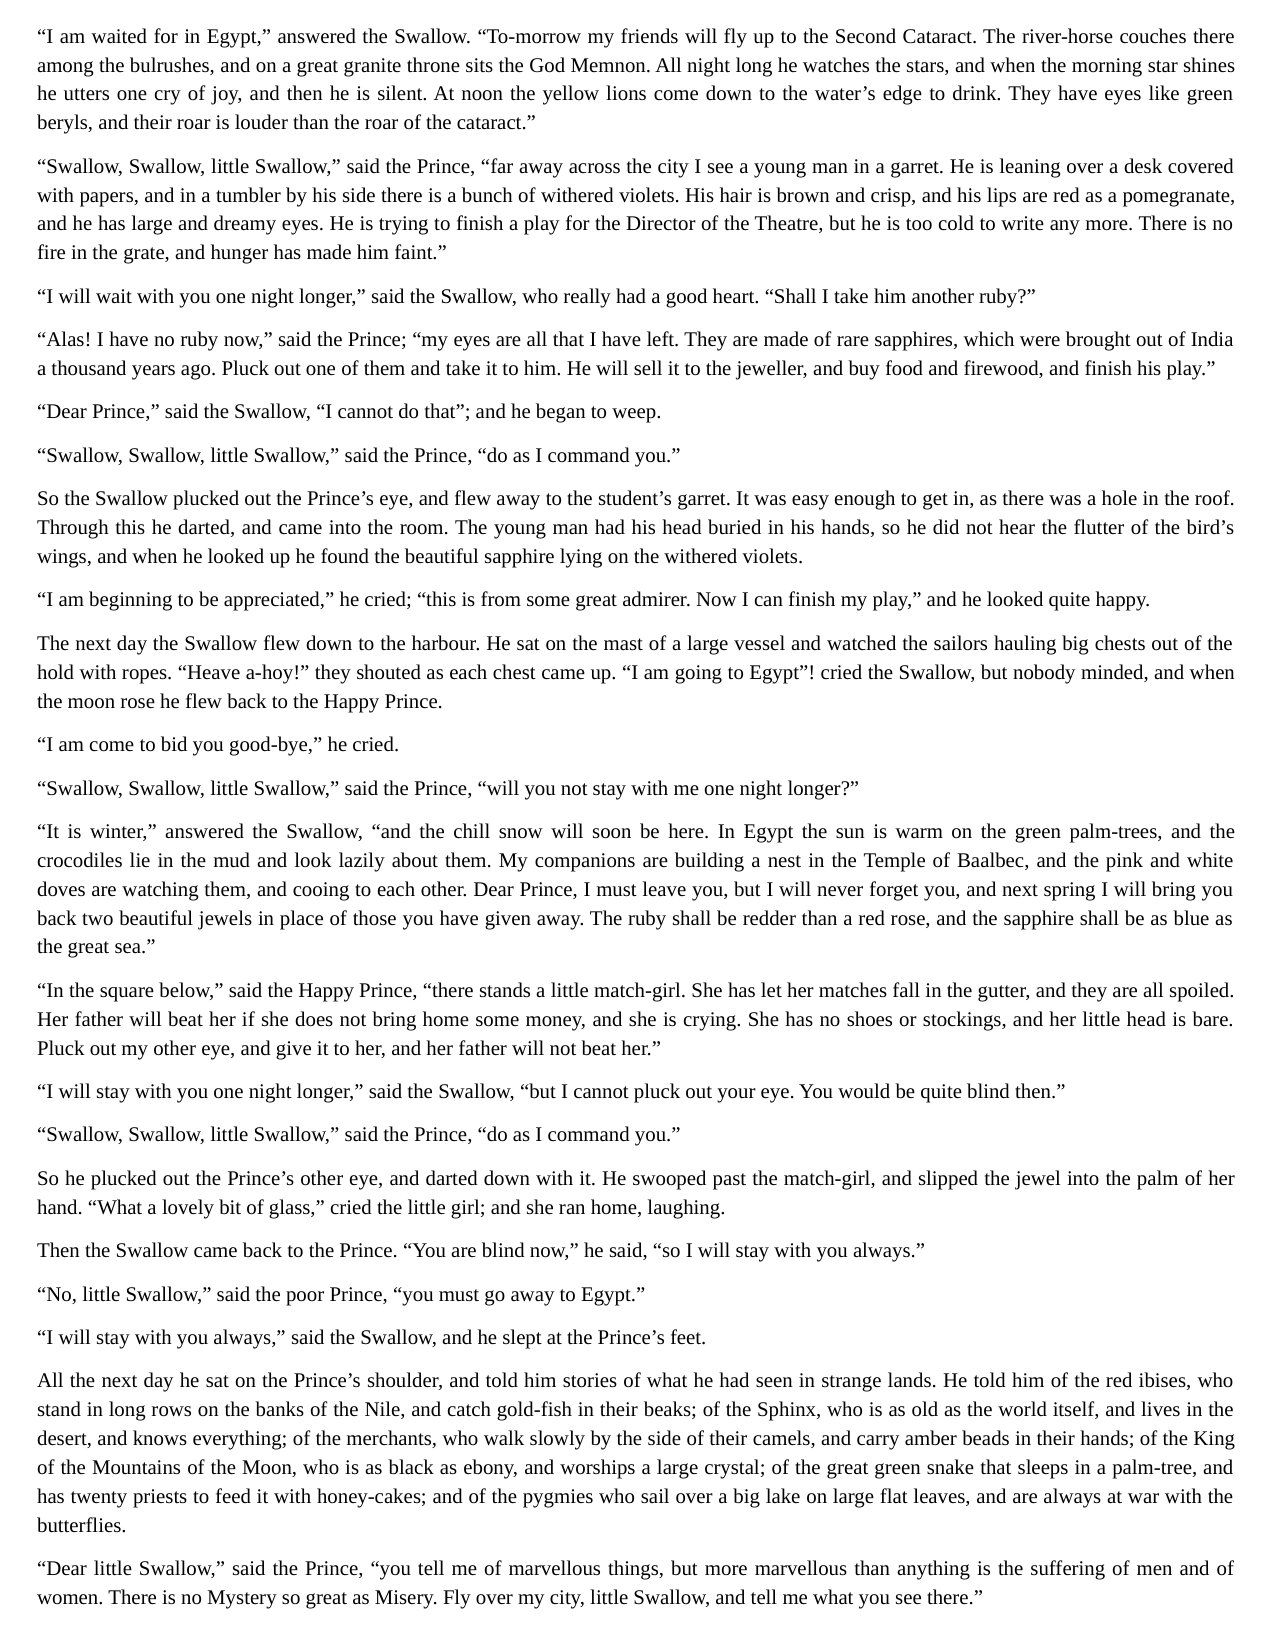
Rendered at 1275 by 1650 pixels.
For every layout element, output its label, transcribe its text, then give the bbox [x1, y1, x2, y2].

text “Swallow, Swallow, little Swallow,” said the Prince, “do as I command you.” [37, 1122, 1237, 1146]
text “Dear Prince,” said the Swallow, “I cannot do that”; and he began to weep. [37, 399, 1237, 423]
text The next day the Swallow flew down to the harbour. He sat on the mast of a large vessel and watched the sailors hauling big chests out of the hold with ropes. “Heave a-hoy!” they shouted as each chest came up. “I am going to Egypt”! cried the Swallow, but nobody minded, and when the moon rose he flew back to the Happy Prince. [37, 631, 1237, 713]
text “Swallow, Swallow, little Swallow,” said the Prince, “do as I command you.” [37, 443, 1237, 467]
text “Alas! I have no ruby now,” said the Prince; “my eyes are all that I have left. They are made of rare sapphires, which were brought out of India a thousand years ago. Pluck out one of them and take it to him. He will sell it to the jeweller, and buy food and firewood, and finish his play.” [37, 327, 1237, 380]
text So the Swallow plucked out the Prince’s eye, and flew away to the student’s garret. It was easy enough to get in, as there was a hole in the roof. Through this he darted, and came into the room. The young man had his head buried in his hands, so he did not hear the flutter of the bird’s wings, and when he looked up he found the beautiful sapphire lying on the withered violets. [37, 486, 1237, 568]
text “I will stay with you one night longer,” said the Swallow, “but I cannot pluck out your eye. You would be quite blind then.” [37, 1079, 1237, 1103]
text “Swallow, Swallow, little Swallow,” said the Prince, “far away across the city I see a young man in a garret. He is leaning over a desk covered with papers, and in a tumbler by his side there is a bunch of withered violets. His hair is brown and crisp, and his lips are red as a pomegranate, and he has large and dreamy eyes. He is trying to finish a play for the Director of the Theatre, but he is too cold to write any more. There is no fire in the grate, and hunger has made him faint.” [37, 154, 1237, 264]
text “I will stay with you always,” said the Swallow, and he slept at the Prince’s feet. [37, 1325, 1237, 1349]
text “Swallow, Swallow, little Swallow,” said the Prince, “will you not stay with me one night longer?” [37, 775, 1237, 799]
text Then the Swallow came back to the Prince. “You are blind now,” he said, “so I will stay with you always.” [37, 1238, 1237, 1262]
text “I am beginning to be appreciated,” he cried; “this is from some great admirer. Now I can finish my play,” and he looked quite happy. [37, 587, 1237, 611]
text “No, little Swallow,” said the poor Prince, “you must go away to Egypt.” [37, 1281, 1237, 1306]
text “It is winter,” answered the Swallow, “and the chill snow will soon be here. In Egypt the sun is warm on the green palm-trees, and the crocodiles lie in the mud and look lazily about them. My companions are building a nest in the Temple of Baalbec, and the pink and white doves are watching them, and cooing to each other. Dear Prince, I must leave you, but I will never forget you, and next spring I will bring you back two beautiful jewels in place of those you have given away. The ruby shall be redder than a red rose, and the sapphire shall be as blue as the great sea.” [37, 819, 1237, 958]
text “I will wait with you one night longer,” said the Swallow, who really had a good heart. “Shall I take him another ruby?” [37, 284, 1237, 308]
text All the next day he sat on the Prince’s shoulder, and told him stories of what he had seen in strange lands. He told him of the red ibises, who stand in long rows on the banks of the Nile, and catch gold-fish in their beaks; of the Sphinx, who is as old as the world itself, and lives in the desert, and knows everything; of the merchants, who walk slowly by the side of their camels, and carry amber beads in their hands; of the King of the Mountains of the Moon, who is as black as ebony, and worships a large crystal; of the great green snake that sleeps in a palm-tree, and has twenty priests to feed it with honey-cakes; and of the pygmies who sail over a big lake on large flat leaves, and are always at war with the butterflies. [37, 1368, 1237, 1537]
text “I am come to bid you good-bye,” he cried. [37, 732, 1237, 756]
text So he plucked out the Prince’s other eye, and darted down with it. He swooped past the match-girl, and slipped the jewel into the palm of her hand. “What a lovely bit of glass,” cried the little girl; and she ran home, laughing. [37, 1166, 1237, 1219]
text “I am waited for in Egypt,” answered the Swallow. “To-morrow my friends will fly up to the Second Cataract. The river-horse couches there among the bulrushes, and on a great granite throne sits the God Memnon. All night long he watches the stars, and when the morning star shines he utters one cry of joy, and then he is silent. At noon the yellow lions come down to the water’s edge to drink. They have eyes like green beryls, and their roar is louder than the roar of the cataract.” [37, 24, 1237, 134]
text “Dear little Swallow,” said the Prince, “you tell me of marvellous things, but more marvellous than anything is the suffering of men and of women. There is no Mystery so great as Misery. Fly over my city, little Swallow, and tell me what you see there.” [37, 1556, 1237, 1609]
text “In the square below,” said the Happy Prince, “there stands a little match-girl. She has let her matches fall in the gutter, and they are all spoiled. Her father will beat her if she does not bring home some money, and she is crying. She has no shoes or stockings, and her little head is bare. Pluck out my other eye, and give it to her, and her father will not beat her.” [37, 978, 1237, 1059]
